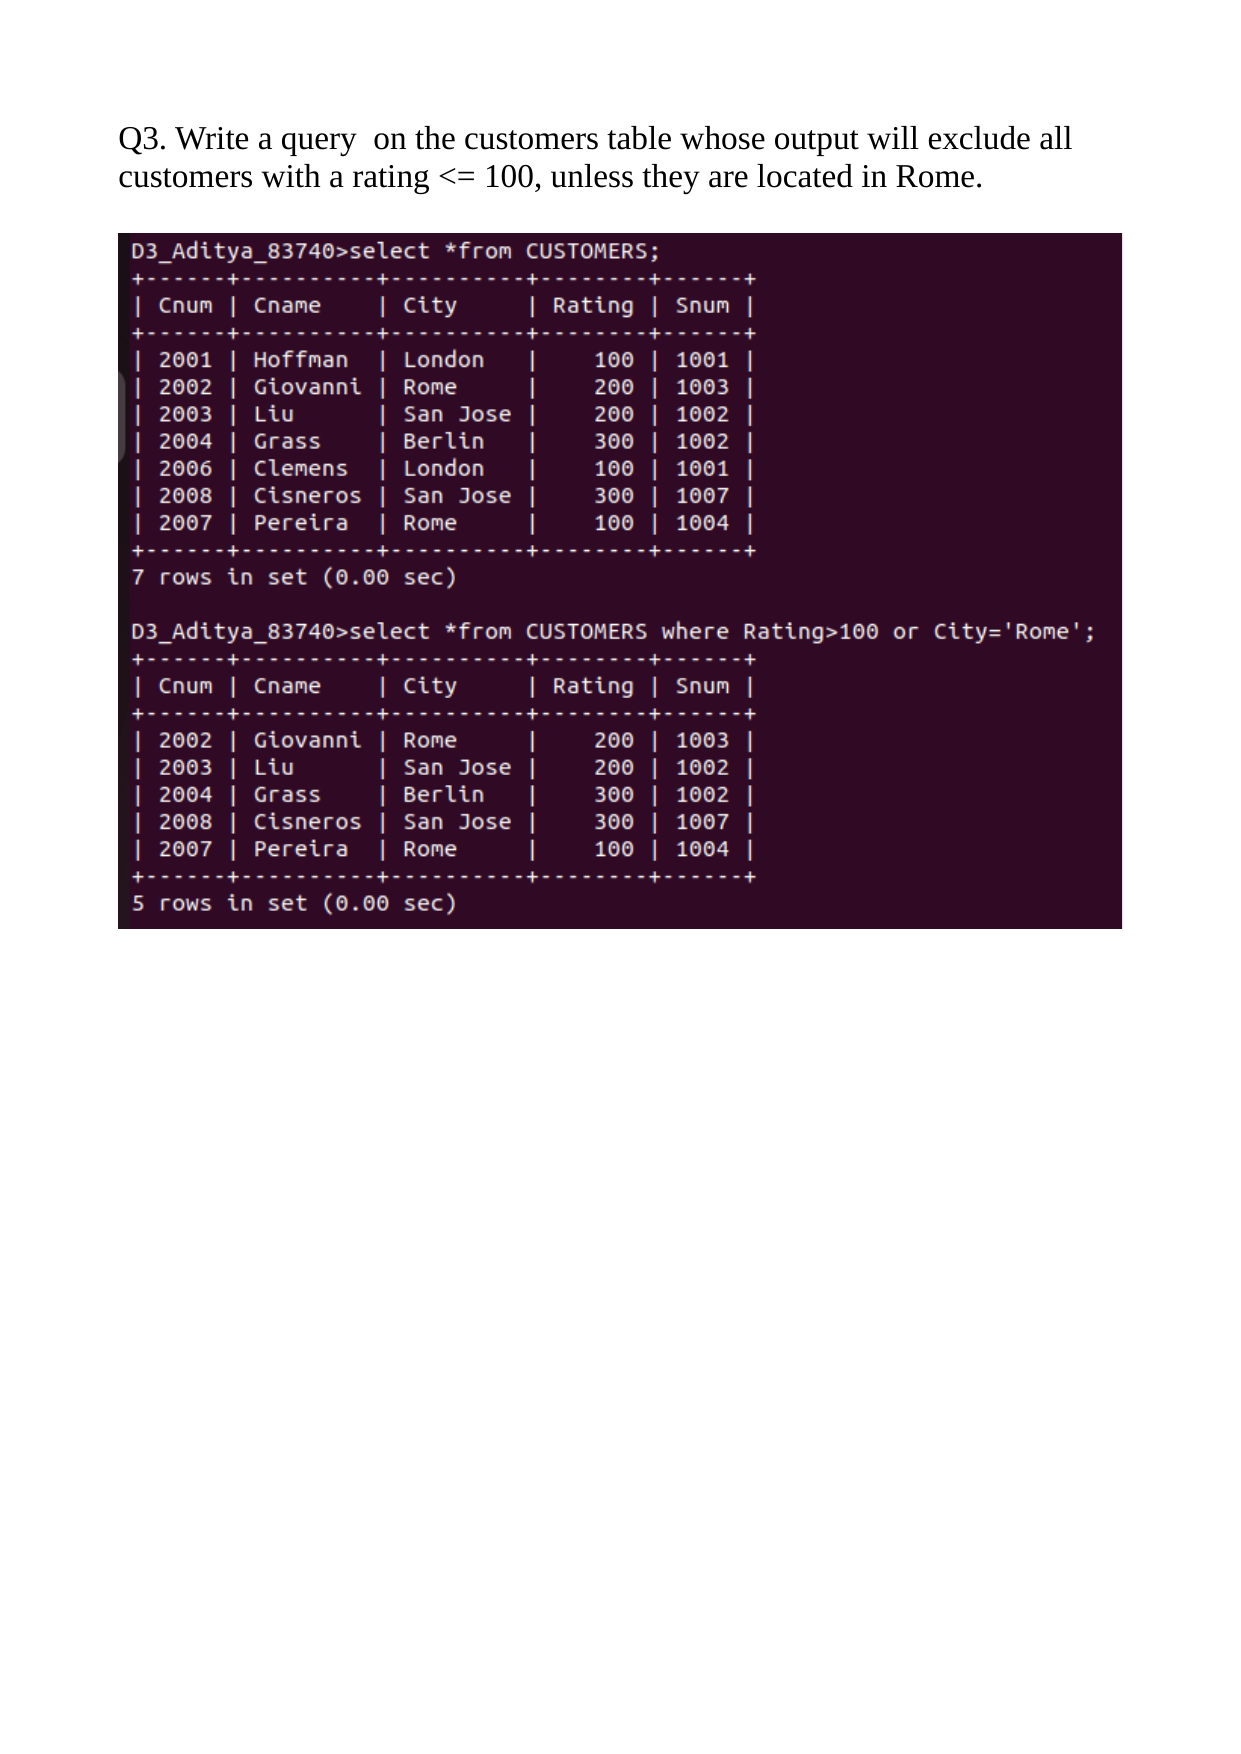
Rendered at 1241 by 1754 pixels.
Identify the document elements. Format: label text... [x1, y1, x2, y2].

text Q3. Write a query on the customers table whose output will exclude all customers with a rating <= 100, unless they are located in Rome. [118, 118, 1122, 195]
picture [118, 233, 1123, 929]
